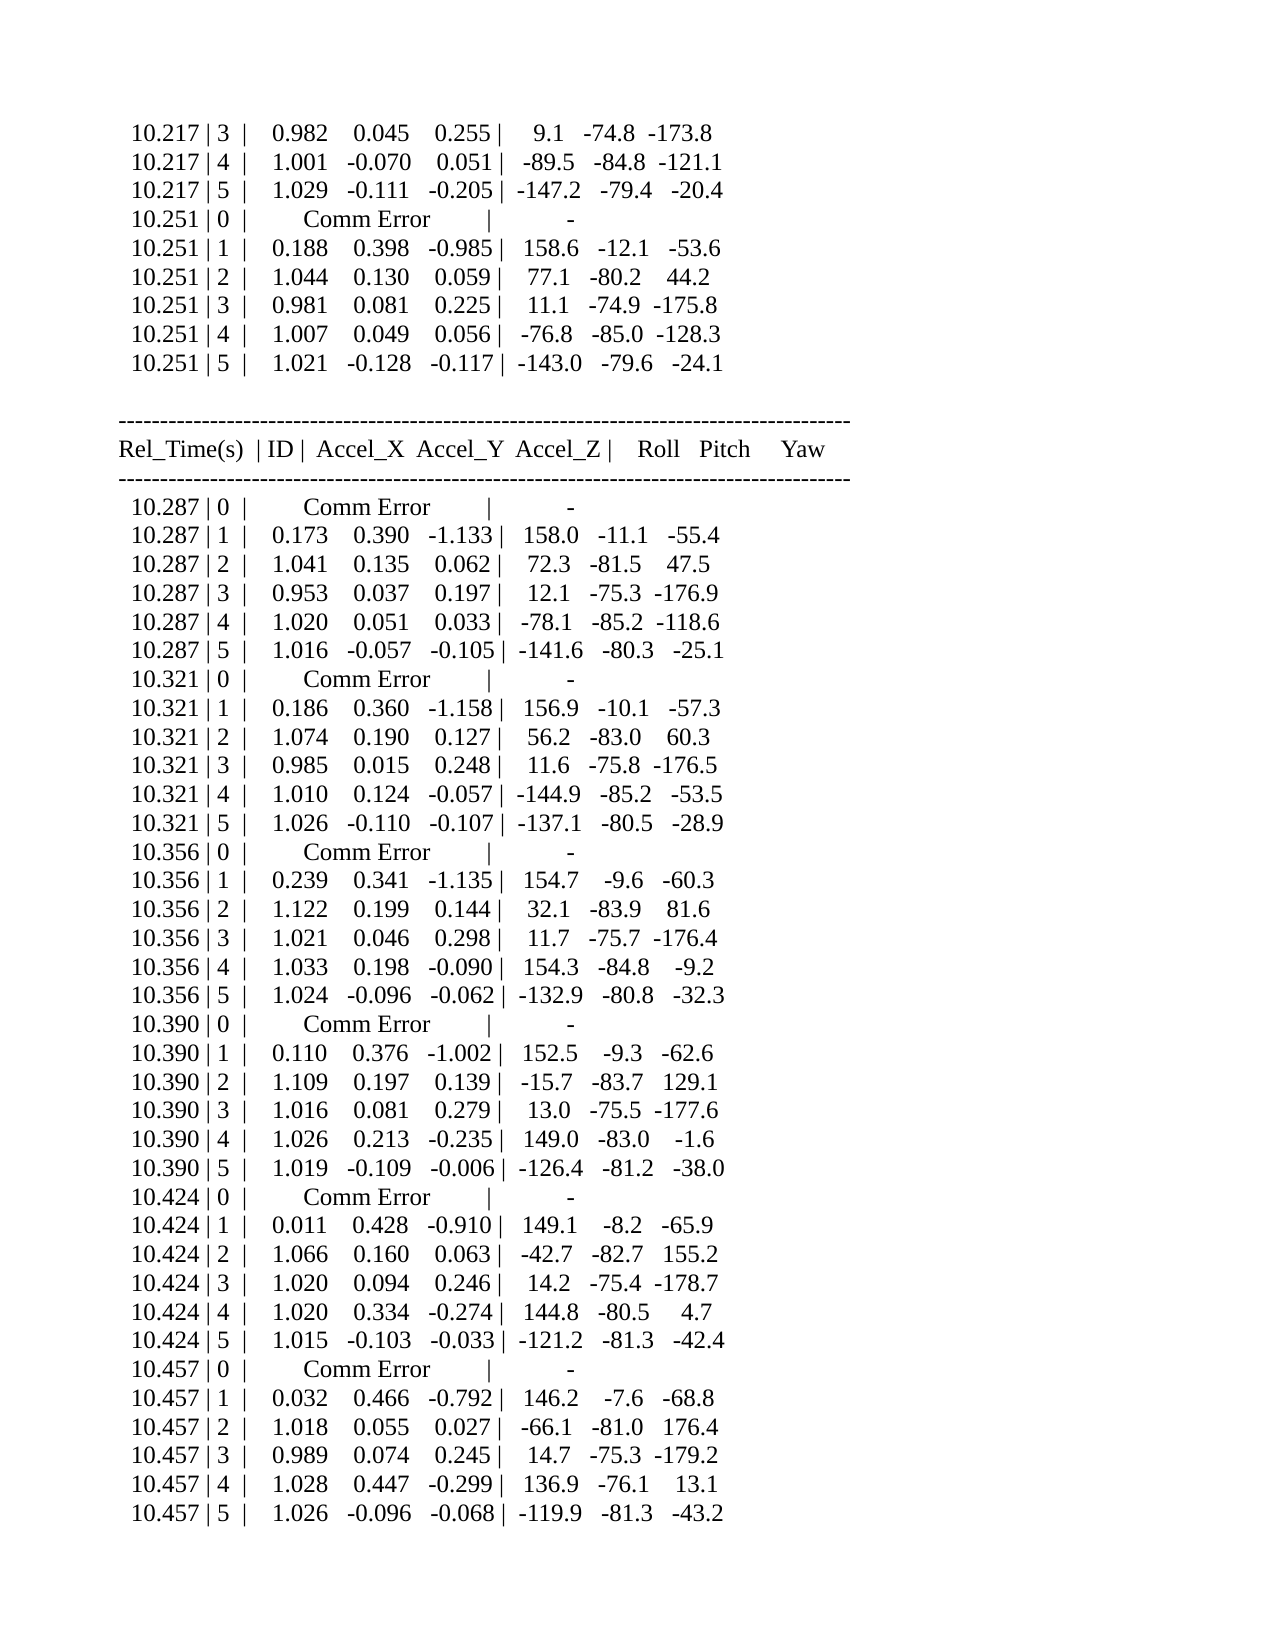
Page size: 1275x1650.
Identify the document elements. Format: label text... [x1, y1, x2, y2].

text 10.321 | 4 | 1.010 0.124 -0.057 | -144.9 -85.2 -53.5 [118, 779, 1157, 808]
text ---------------------------------------------------------------------------------------- [118, 406, 1157, 434]
text 10.424 | 0 | Comm Error | - [118, 1182, 1157, 1211]
text 10.321 | 0 | Comm Error | - [118, 664, 1157, 693]
text 10.390 | 3 | 1.016 0.081 0.279 | 13.0 -75.5 -177.6 [118, 1096, 1157, 1124]
text 10.457 | 0 | Comm Error | - [118, 1354, 1157, 1383]
text 10.356 | 2 | 1.122 0.199 0.144 | 32.1 -83.9 81.6 [118, 894, 1157, 923]
text 10.321 | 5 | 1.026 -0.110 -0.107 | -137.1 -80.5 -28.9 [118, 808, 1157, 837]
text 10.356 | 4 | 1.033 0.198 -0.090 | 154.3 -84.8 -9.2 [118, 952, 1157, 981]
text 10.287 | 1 | 0.173 0.390 -1.133 | 158.0 -11.1 -55.4 [118, 521, 1157, 549]
text 10.424 | 5 | 1.015 -0.103 -0.033 | -121.2 -81.3 -42.4 [118, 1326, 1157, 1354]
text 10.251 | 3 | 0.981 0.081 0.225 | 11.1 -74.9 -175.8 [118, 291, 1157, 319]
text 10.457 | 2 | 1.018 0.055 0.027 | -66.1 -81.0 176.4 [118, 1412, 1157, 1441]
text 10.251 | 1 | 0.188 0.398 -0.985 | 158.6 -12.1 -53.6 [118, 233, 1157, 262]
text 10.321 | 3 | 0.985 0.015 0.248 | 11.6 -75.8 -176.5 [118, 751, 1157, 779]
text 10.424 | 3 | 1.020 0.094 0.246 | 14.2 -75.4 -178.7 [118, 1268, 1157, 1297]
text 10.457 | 5 | 1.026 -0.096 -0.068 | -119.9 -81.3 -43.2 [118, 1498, 1157, 1527]
text 10.217 | 5 | 1.029 -0.111 -0.205 | -147.2 -79.4 -20.4 [118, 176, 1157, 204]
text 10.424 | 2 | 1.066 0.160 0.063 | -42.7 -82.7 155.2 [118, 1239, 1157, 1268]
text ---------------------------------------------------------------------------------------- [118, 463, 1157, 492]
text 10.457 | 3 | 0.989 0.074 0.245 | 14.7 -75.3 -179.2 [118, 1441, 1157, 1469]
text 10.390 | 5 | 1.019 -0.109 -0.006 | -126.4 -81.2 -38.0 [118, 1153, 1157, 1182]
text 10.251 | 0 | Comm Error | - [118, 204, 1157, 233]
text 10.390 | 2 | 1.109 0.197 0.139 | -15.7 -83.7 129.1 [118, 1067, 1157, 1096]
text 10.390 | 0 | Comm Error | - [118, 1009, 1157, 1038]
text 10.356 | 0 | Comm Error | - [118, 837, 1157, 866]
text 10.287 | 5 | 1.016 -0.057 -0.105 | -141.6 -80.3 -25.1 [118, 636, 1157, 664]
text 10.390 | 4 | 1.026 0.213 -0.235 | 149.0 -83.0 -1.6 [118, 1124, 1157, 1153]
text 10.287 | 0 | Comm Error | - [118, 492, 1157, 521]
text 10.457 | 4 | 1.028 0.447 -0.299 | 136.9 -76.1 13.1 [118, 1469, 1157, 1498]
text 10.287 | 3 | 0.953 0.037 0.197 | 12.1 -75.3 -176.9 [118, 578, 1157, 607]
text 10.251 | 5 | 1.021 -0.128 -0.117 | -143.0 -79.6 -24.1 [118, 348, 1157, 377]
text 10.287 | 2 | 1.041 0.135 0.062 | 72.3 -81.5 47.5 [118, 549, 1157, 578]
text 10.356 | 5 | 1.024 -0.096 -0.062 | -132.9 -80.8 -32.3 [118, 981, 1157, 1009]
text 10.424 | 1 | 0.011 0.428 -0.910 | 149.1 -8.2 -65.9 [118, 1211, 1157, 1239]
text 10.356 | 1 | 0.239 0.341 -1.135 | 154.7 -9.6 -60.3 [118, 866, 1157, 894]
text 10.321 | 2 | 1.074 0.190 0.127 | 56.2 -83.0 60.3 [118, 722, 1157, 751]
text 10.217 | 3 | 0.982 0.045 0.255 | 9.1 -74.8 -173.8 [118, 118, 1157, 147]
text 10.356 | 3 | 1.021 0.046 0.298 | 11.7 -75.7 -176.4 [118, 923, 1157, 952]
text 10.321 | 1 | 0.186 0.360 -1.158 | 156.9 -10.1 -57.3 [118, 693, 1157, 722]
text 10.251 | 4 | 1.007 0.049 0.056 | -76.8 -85.0 -128.3 [118, 319, 1157, 348]
text 10.287 | 4 | 1.020 0.051 0.033 | -78.1 -85.2 -118.6 [118, 607, 1157, 636]
text 10.217 | 4 | 1.001 -0.070 0.051 | -89.5 -84.8 -121.1 [118, 147, 1157, 176]
text 10.424 | 4 | 1.020 0.334 -0.274 | 144.8 -80.5 4.7 [118, 1297, 1157, 1326]
text 10.457 | 1 | 0.032 0.466 -0.792 | 146.2 -7.6 -68.8 [118, 1383, 1157, 1412]
text 10.251 | 2 | 1.044 0.130 0.059 | 77.1 -80.2 44.2 [118, 262, 1157, 291]
text Rel_Time(s) | ID | Accel_X Accel_Y Accel_Z | Roll Pitch Yaw [118, 434, 1157, 463]
text 10.390 | 1 | 0.110 0.376 -1.002 | 152.5 -9.3 -62.6 [118, 1038, 1157, 1067]
